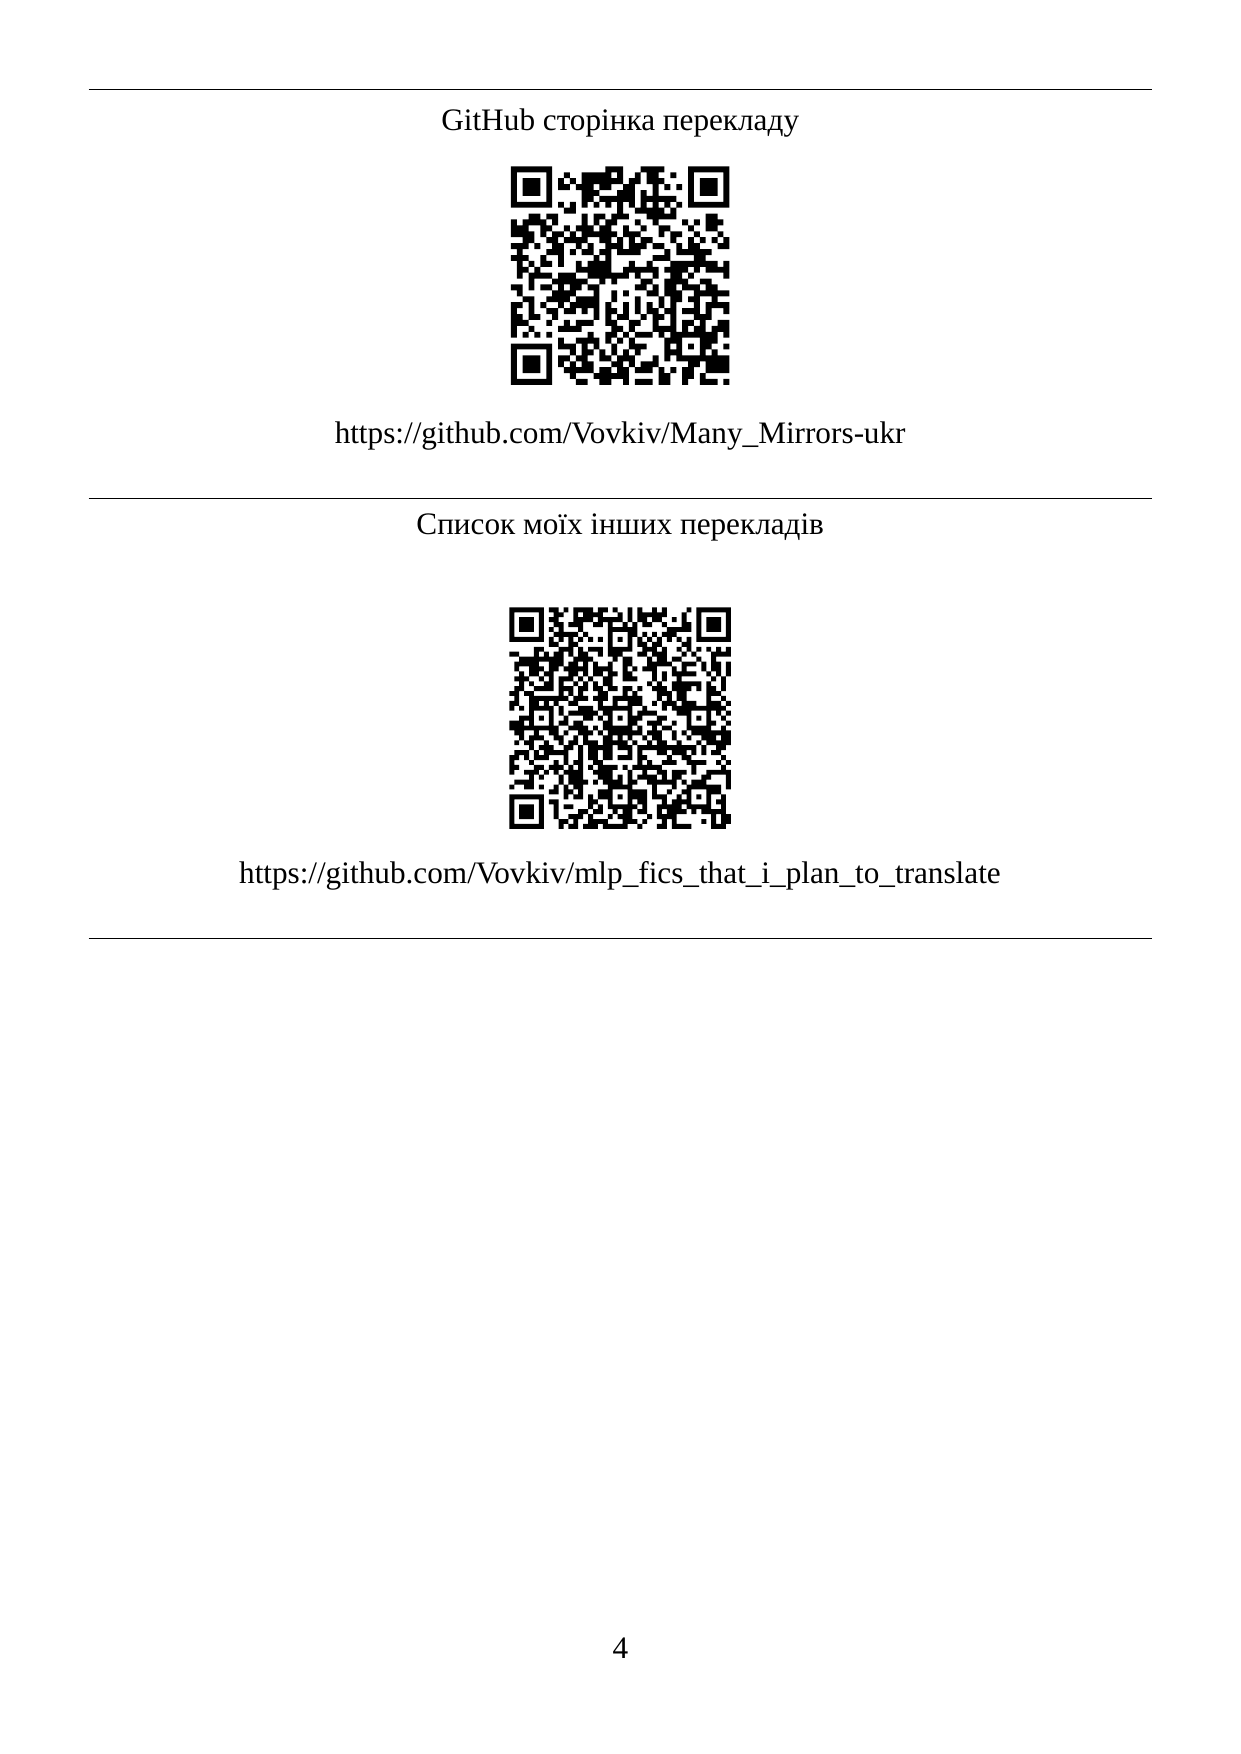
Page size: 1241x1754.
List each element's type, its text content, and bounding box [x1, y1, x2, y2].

table_cell https://github.com/Vovkiv/Many_Mirrors-ukr [89, 403, 1152, 498]
table_cell [89, 149, 1152, 403]
table_cell Список моїх інших перекладів [89, 499, 1152, 594]
table_cell [89, 594, 1152, 842]
table_cell https://github.com/Vovkiv/mlp_fics_that_i_plan_to_translate [89, 842, 1152, 938]
table_cell GitHub сторінка перекладу [89, 90, 1152, 149]
